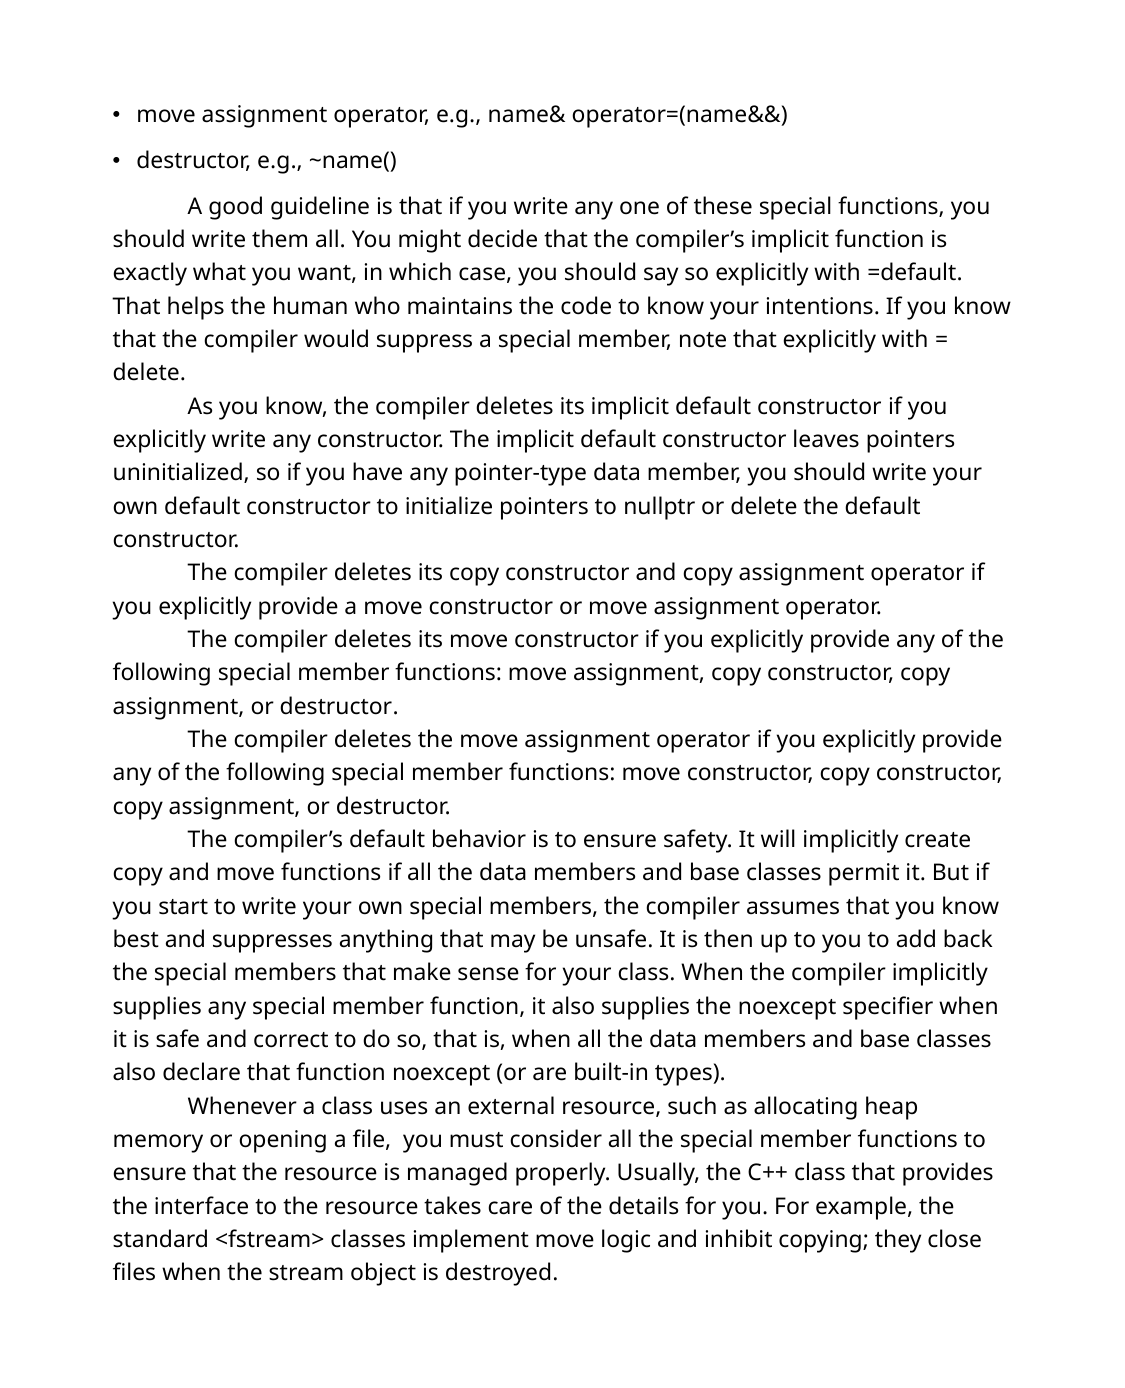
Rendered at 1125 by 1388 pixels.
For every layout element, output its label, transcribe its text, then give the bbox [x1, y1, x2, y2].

text As you know, the compiler deletes its implicit default constructor if you explicitly write any constructor. The implicit default constructor leaves pointers uninitialized, so if you have any pointer-type data member, you should write your own default constructor to initialize pointers to nullptr or delete the default constructor. [112, 388, 1012, 554]
text The compiler’s default behavior is to ensure safety. It will implicitly create copy and move functions if all the data members and base classes permit it. But if you start to write your own special members, the compiler assumes that you know best and suppresses anything that may be unsafe. It is then up to you to add back the special members that make sense for your class. When the compiler implicitly supplies any special member function, it also supplies the noexcept specifier when it is safe and correct to do so, that is, when all the data members and base classes also declare that function noexcept (or are built-in types). [112, 821, 1012, 1088]
list destructor, e.g., ~name() [112, 142, 1012, 175]
list move assignment operator, e.g., name& operator=(name&&) [112, 96, 1012, 129]
text The compiler deletes the move assignment operator if you explicitly provide any of the following special member functions: move constructor, copy constructor, copy assignment, or destructor. [112, 721, 1012, 821]
text Whenever a class uses an external resource, such as allocating heap memory or opening a file, you must consider all the special member functions to ensure that the resource is managed properly. Usually, the C++ class that provides the interface to the resource takes care of the details for you. For example, the standard <fstream> classes implement move logic and inhibit copying; they close files when the stream object is destroyed. [112, 1088, 1012, 1288]
text The compiler deletes its copy constructor and copy assignment operator if you explicitly provide a move constructor or move assignment operator. [112, 554, 1012, 621]
text The compiler deletes its move constructor if you explicitly provide any of the following special member functions: move assignment, copy constructor, copy assignment, or destructor. [112, 621, 1012, 721]
text A good guideline is that if you write any one of these special functions, you should write them all. You might decide that the compiler’s implicit function is exactly what you want, in which case, you should say so explicitly with =default. That helps the human who maintains the code to know your intentions. If you know that the compiler would suppress a special member, note that explicitly with = delete. [112, 188, 1012, 388]
